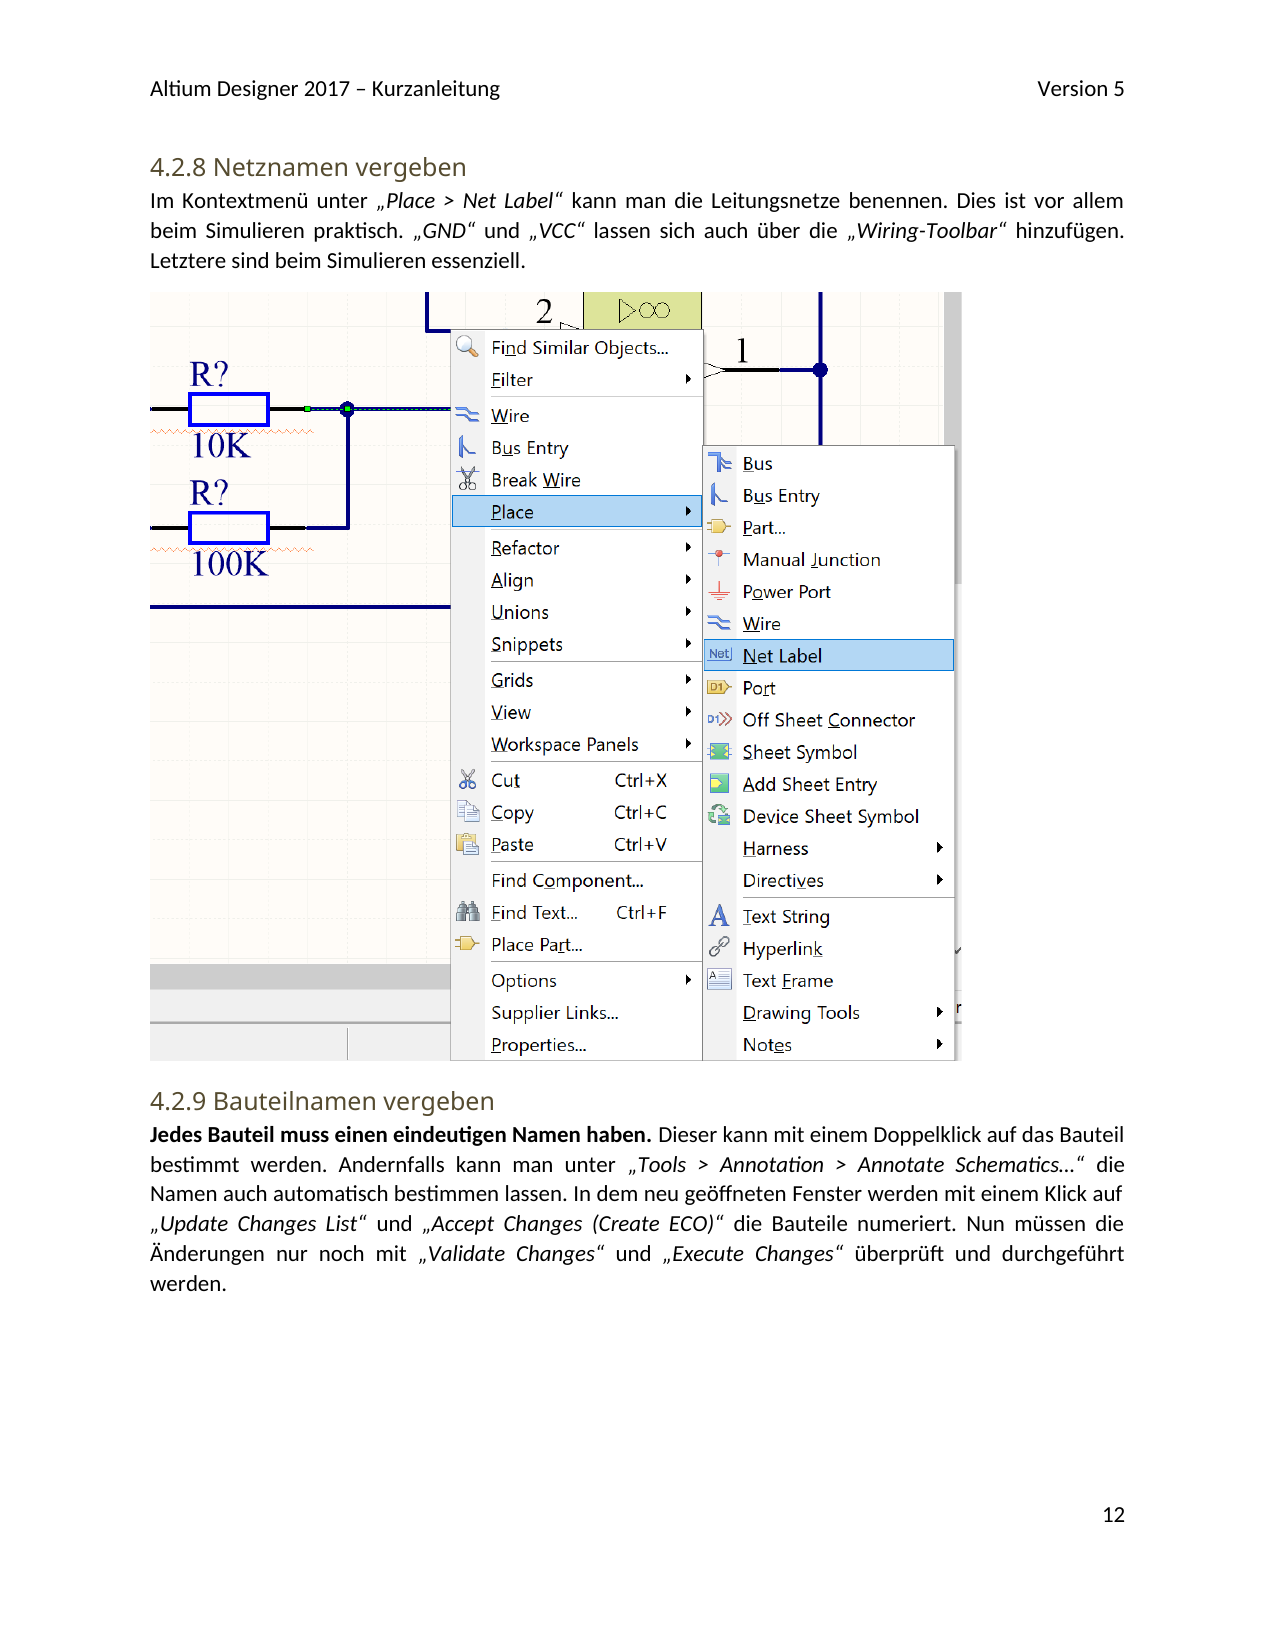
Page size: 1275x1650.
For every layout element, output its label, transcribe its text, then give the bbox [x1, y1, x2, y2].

subtitle 4.2.9 Bauteilnamen vergeben [150, 1083, 1125, 1117]
text Im Kontextmenü unter „Place > Net Label“ kann man die Leitungsnetze benennen. Dies ist vor allem beim Simulieren praktisch. „GND“ und „VCC“ lassen sich auch über die „Wiring-Toolbar“ hinzufügen. Letztere sind beim Simulieren essenziell. [150, 186, 1125, 274]
text Jedes Bauteil muss einen eindeutigen Namen haben. Dieser kann mit einem Doppelklick auf das Bauteil bestimmt werden. Andernfalls kann man unter „Tools > Annotation > Annotate Schematics…“ die Namen auch automatisch bestimmen lassen. In dem neu geöffneten Fenster werden mit einem Klick auf „Update Changes List“ und „Accept Changes (Create ECO)“ die Bauteile numeriert. Nun müssen die Änderungen nur noch mit „Validate Changes“ und „Execute Changes“ überprüft und durchgeführt werden. [150, 1120, 1125, 1297]
subtitle 4.2.8 Netznamen vergeben [150, 150, 1125, 184]
